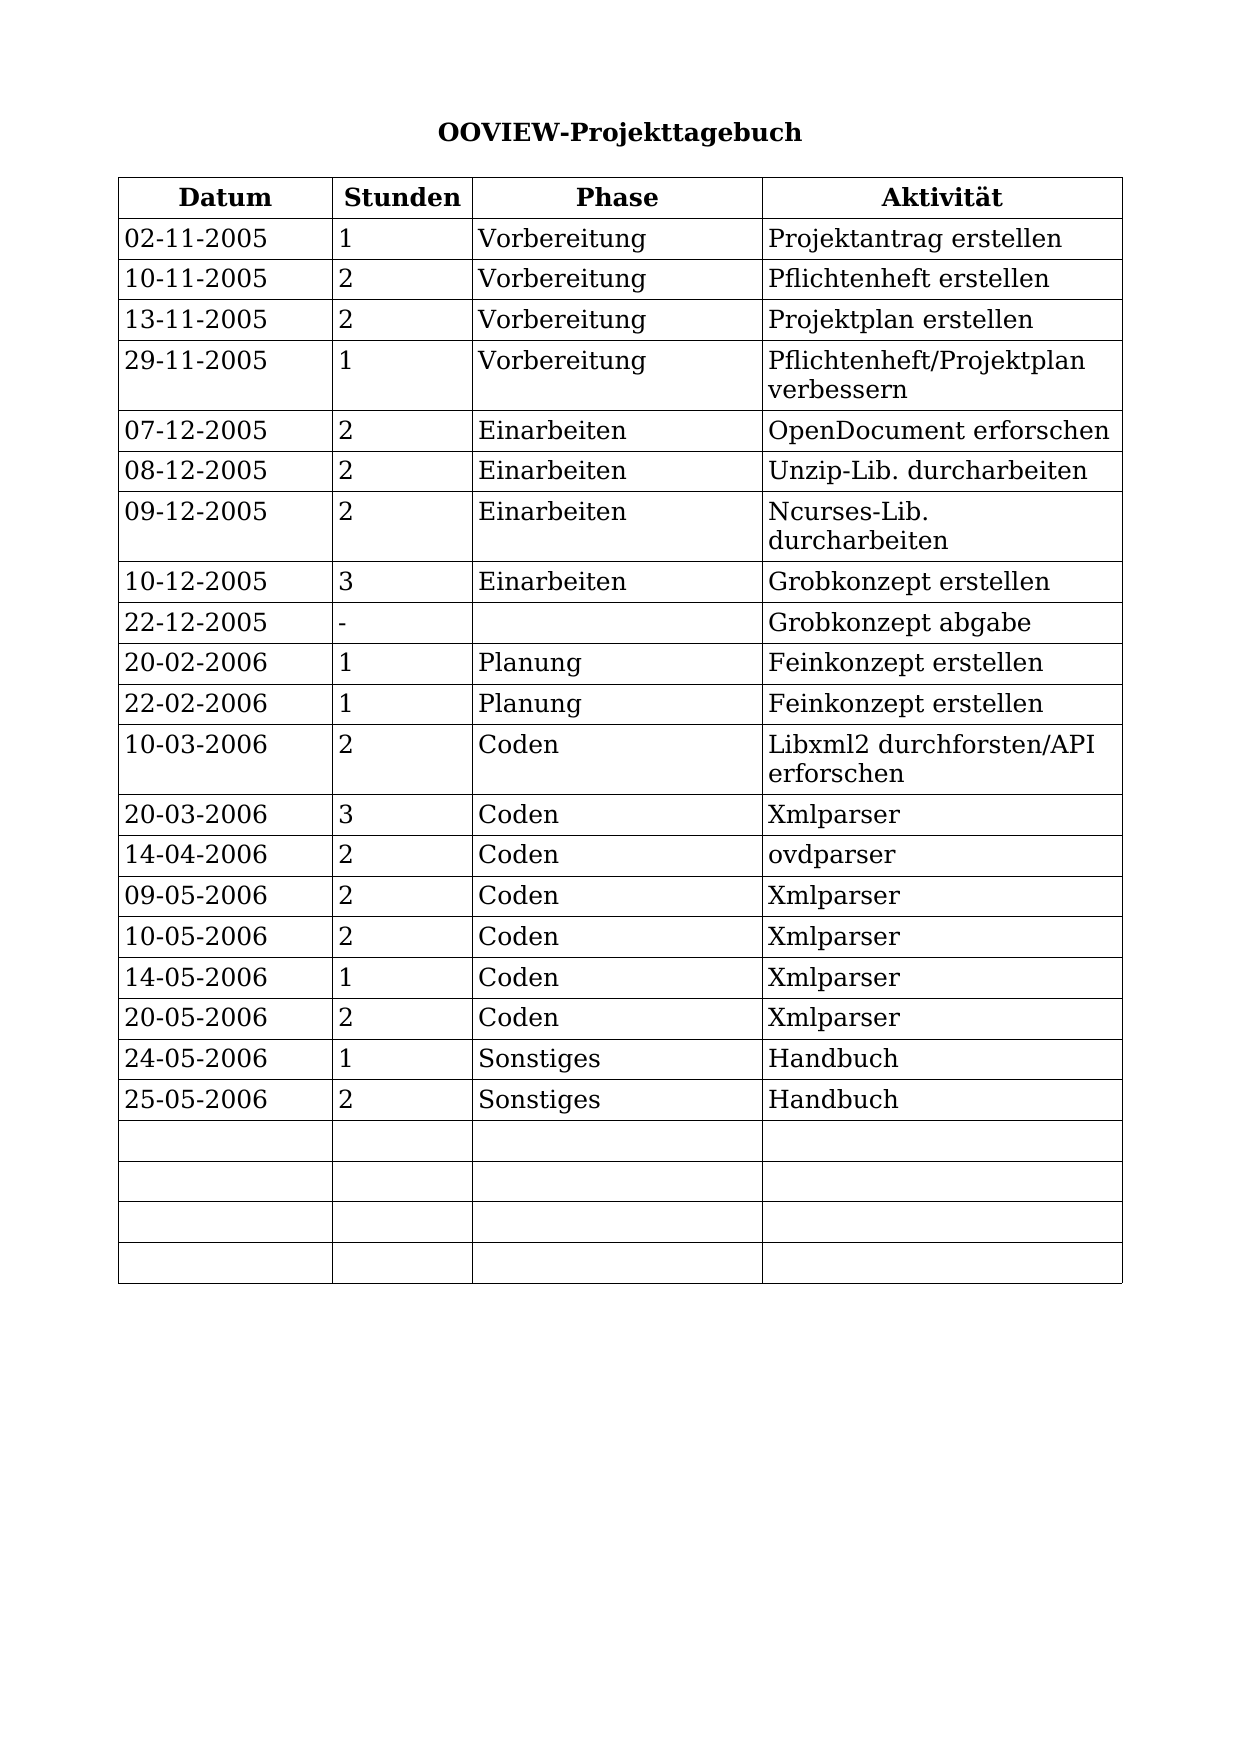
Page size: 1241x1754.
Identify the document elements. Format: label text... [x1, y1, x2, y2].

table_cell 1 [333, 958, 472, 998]
table_cell Grobkonzept abgabe [763, 603, 1122, 643]
table_cell 2 [333, 492, 472, 561]
table_cell [333, 1162, 472, 1201]
table_cell Coden [473, 795, 762, 835]
table_cell Coden [473, 836, 762, 876]
table_cell 1 [333, 341, 472, 410]
table_cell Planung [473, 644, 762, 683]
table_cell 20-03-2006 [119, 795, 332, 835]
table_cell [333, 1121, 472, 1161]
table_cell 1 [333, 1040, 472, 1079]
table_header Stunden [333, 178, 472, 218]
table_cell 09-05-2006 [119, 877, 332, 916]
table_cell [473, 1202, 762, 1242]
table_cell [119, 1121, 332, 1161]
table_cell 14-05-2006 [119, 958, 332, 998]
table_cell 08-12-2005 [119, 452, 332, 491]
table_cell Sonstiges [473, 1080, 762, 1120]
table_cell Einarbeiten [473, 562, 762, 602]
table_cell Xmlparser [763, 917, 1122, 957]
table_cell Einarbeiten [473, 492, 762, 561]
table_cell Xmlparser [763, 958, 1122, 998]
table_cell 10-11-2005 [119, 260, 332, 299]
table_cell [473, 1162, 762, 1201]
table_cell 1 [333, 644, 472, 683]
table_cell 24-05-2006 [119, 1040, 332, 1079]
table_cell - [333, 603, 472, 643]
table_cell Vorbereitung [473, 341, 762, 410]
table_cell Pflichtenheft/Projektplan verbessern [763, 341, 1122, 410]
table_cell 2 [333, 1080, 472, 1120]
table_cell Coden [473, 917, 762, 957]
table_cell 20-02-2006 [119, 644, 332, 683]
table_cell [473, 1121, 762, 1161]
table_header Datum [119, 178, 332, 218]
table_cell Planung [473, 685, 762, 724]
table_cell Libxml2 durchforsten/API erforschen [763, 725, 1122, 794]
table_cell [763, 1121, 1122, 1161]
table_cell Vorbereitung [473, 219, 762, 259]
table_cell Coden [473, 958, 762, 998]
table_cell Coden [473, 877, 762, 916]
table_cell [763, 1202, 1122, 1242]
table_header Aktivität [763, 178, 1122, 218]
table_cell 2 [333, 725, 472, 794]
table_cell Handbuch [763, 1080, 1122, 1120]
table_cell Xmlparser [763, 877, 1122, 916]
table_cell Coden [473, 725, 762, 794]
table_header Phase [473, 178, 762, 218]
table_cell 2 [333, 452, 472, 491]
table_cell 2 [333, 411, 472, 451]
table_cell [763, 1162, 1122, 1201]
table_cell Pflichtenheft erstellen [763, 260, 1122, 299]
table_cell Handbuch [763, 1040, 1122, 1079]
table_cell 25-05-2006 [119, 1080, 332, 1120]
table_cell 2 [333, 260, 472, 299]
table_cell 2 [333, 917, 472, 957]
table_cell Einarbeiten [473, 411, 762, 451]
table_cell Vorbereitung [473, 300, 762, 340]
table_cell OpenDocument erforschen [763, 411, 1122, 451]
table_cell 2 [333, 877, 472, 916]
table_cell Grobkonzept erstellen [763, 562, 1122, 602]
table_cell [333, 1243, 472, 1283]
table_cell 3 [333, 795, 472, 835]
table_cell Vorbereitung [473, 260, 762, 299]
table_cell 3 [333, 562, 472, 602]
table_cell Coden [473, 999, 762, 1038]
table_cell [333, 1202, 472, 1242]
table_cell 14-04-2006 [119, 836, 332, 876]
table_cell 10-05-2006 [119, 917, 332, 957]
table_cell [473, 1243, 762, 1283]
table_cell Xmlparser [763, 999, 1122, 1038]
table_cell 2 [333, 999, 472, 1038]
table_cell 22-02-2006 [119, 685, 332, 724]
table_cell [473, 603, 762, 643]
table_cell 09-12-2005 [119, 492, 332, 561]
table_cell Feinkonzept erstellen [763, 644, 1122, 683]
table_cell 07-12-2005 [119, 411, 332, 451]
table_cell 20-05-2006 [119, 999, 332, 1038]
table_cell 22-12-2005 [119, 603, 332, 643]
table_cell [119, 1202, 332, 1242]
table_cell 2 [333, 300, 472, 340]
table_cell 1 [333, 685, 472, 724]
table_cell 10-12-2005 [119, 562, 332, 602]
table_cell 10-03-2006 [119, 725, 332, 794]
table_cell Feinkonzept erstellen [763, 685, 1122, 724]
table_cell Ncurses-Lib. durcharbeiten [763, 492, 1122, 561]
table_cell Projektplan erstellen [763, 300, 1122, 340]
table_cell ovdparser [763, 836, 1122, 876]
table_cell Xmlparser [763, 795, 1122, 835]
table_cell [763, 1243, 1122, 1283]
table_cell Projektantrag erstellen [763, 219, 1122, 259]
table_cell Einarbeiten [473, 452, 762, 491]
table_cell 13-11-2005 [119, 300, 332, 340]
table_cell 02-11-2005 [119, 219, 332, 259]
table_cell 29-11-2005 [119, 341, 332, 410]
table_cell Unzip-Lib. durcharbeiten [763, 452, 1122, 491]
table_cell 1 [333, 219, 472, 259]
table_cell [119, 1162, 332, 1201]
table_cell [119, 1243, 332, 1283]
table_cell Sonstiges [473, 1040, 762, 1079]
table_cell 2 [333, 836, 472, 876]
